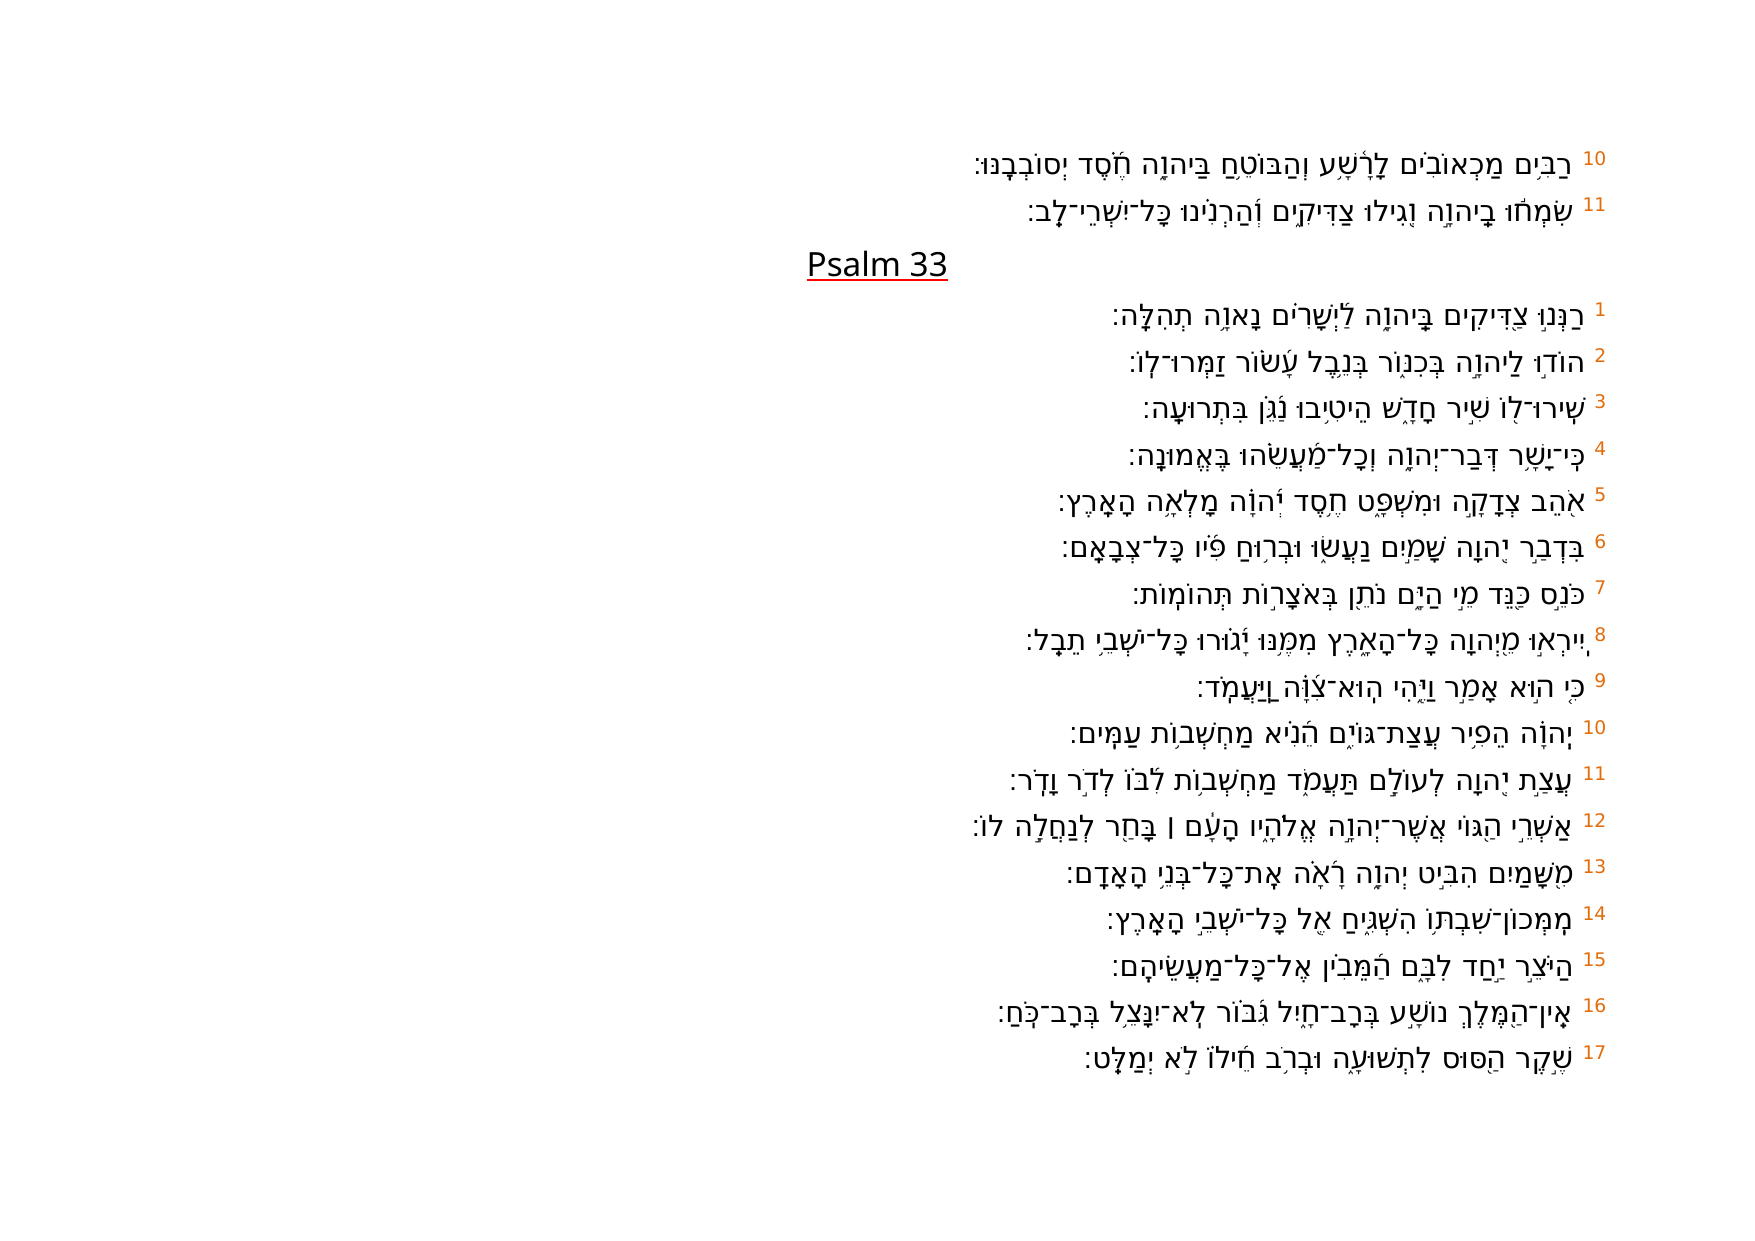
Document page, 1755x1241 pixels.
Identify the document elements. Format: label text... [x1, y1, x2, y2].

text 10 רַבִּ֥ים מַכְאוֹבִ֗ים לָרָ֫שָׁ֥ע וְהַבּוֹטֵ֥חַ בַּיהוָ֑ה חֶ֝֗סֶד יְסוֹבְבֶֽנּוּ׃ ‬‬‬‬ [148, 148, 1606, 182]
text 6 בִּדְבַ֣ר יְ֭הוָה שָׁמַ֣יִם נַעֲשׂ֑וּ וּבְר֥וּחַ פִּ֝֗יו כָּל־צְבָאָֽם׃ ‬‬‬‬ [148, 531, 1606, 565]
text 8 יִֽירְא֣וּ מֵ֭יְהוָה כָּל־הָאָ֑רֶץ מִמֶּ֥נּוּ יָ֝ג֗וּרוּ כָּל־יֹשְׁבֵ֥י תֵבֵֽל׃ ‬‬‬‬ [148, 624, 1606, 658]
text 12 אַשְׁרֵ֣י הַ֭גּוֹי אֲשֶׁר־יְהוָ֣ה אֱלֹהָ֑יו הָעָ֓ם ׀ בָּחַ֖ר לְנַחֲלָ֣ה ל‬‏וֹ׃ ‬‬‬‬‬ [148, 809, 1606, 843]
text Psalm 33 [148, 241, 1606, 286]
text 16 אֵֽין־הַ֭מֶּלֶךְ נוֹשָׁ֣ע בְּרָב־חָ֑יִל גִּ֝בּ֗וֹר לֹֽא־יִנָּצֵ֥ל בְּרָב־כֹּֽחַ׃ ‬‬‬‬ [148, 995, 1606, 1029]
text 4 כִּֽי־יָשָׁ֥ר דְּבַר־יְהוָ֑ה וְכָל־מַ֝עֲשֵׂ֗הוּ בֶּאֱמוּנָֽה׃ ‬‬‬‬ [148, 438, 1606, 472]
text 9 כִּ֤י ה֣וּא אָמַ֣ר וַיֶּ֑הִי הֽוּא־צִ֝וָּ֗ה וֽ͏ַיַּעֲמֹֽד׃ ‬‬‬‬ [148, 670, 1606, 704]
text 15 הַיֹּצֵ֣ר יַ֣חַד לִבָּ֑ם הַ֝מֵּבִ֗ין אֶל־כָּל־מַעֲשֵׂיהֶֽם׃ ‬‬‬‬ [148, 949, 1606, 983]
text 2 הוֹד֣וּ לַיהוָ֣ה בְּכִנּ֑וֹר בְּנֵ֥בֶל עָ֝שׂ֗וֹר זַמְּרוּ־לֽוֹ׃ ‬‬‬‬ [148, 345, 1606, 379]
text 7 כֹּנֵ֣ס כַּ֭נֵּד מֵ֣י הַיָּ֑ם נֹתֵ֖ן בְּאֹצָר֣וֹת תְּהוֹמֽוֹת׃ ‬‬‬‬ [148, 577, 1606, 611]
text 13 מִ֭שָּׁמַיִם הִבִּ֣יט יְהוָ֑ה רָ֝אָ֗ה אֶֽת־כָּל־בְּנֵ֥י הָאָדָֽם׃ ‬‬‬‬ [148, 856, 1606, 890]
text 11 שִׂמְח֬וּ בַֽיהוָ֣ה וְ֭גִילוּ צַדִּיקִ֑ים וְ֝הַרְנִ֗ינוּ כָּל־יִשְׁרֵי־לֵֽב׃ ‬‬‬‬ [148, 194, 1606, 228]
text 14 מִֽמְּכוֹן־שִׁבְתּ֥וֹ הִשְׁגִּ֑יחַ אֶ֖ל כָּל־יֹשְׁבֵ֣י הָאָֽרֶץ׃ ‬‬‬‬ [148, 902, 1606, 936]
text 10 יְֽהוָ֗ה הֵפִ֥יר עֲצַת־גּוֹיִ֑ם הֵ֝נִ֗יא מַחְשְׁב֥וֹת עַמִּֽים׃ ‬‬‬‬ [148, 717, 1606, 751]
text 1 רַנְּנ֣וּ צַ֭דִּיקִים בַּֽיהוָ֑ה לַ֝יְשָׁרִ֗ים נָאוָ֥ה תְהִלָּֽה׃ ‬‬‬‬‬ [148, 298, 1606, 332]
text 11 עֲצַ֣ת יְ֭הוָה לְעוֹלָ֣ם תַּעֲמֹ֑ד מַחְשְׁב֥וֹת לִ֝בּ֗וֹ לְדֹ֣ר וָדֹֽר׃ ‬‬‬‬ [148, 763, 1606, 797]
text 5 אֹ֭הֵב צְדָקָ֣ה וּמִשְׁפָּ֑ט חֶ֥סֶד יְ֝הוָ֗ה מָלְאָ֥ה הָאָֽרֶץ׃ ‬‬‬‬ [148, 484, 1606, 518]
text 17 שֶׁ֣קֶר הַ֭סּוּס לִתְשׁוּעָ֑ה וּבְרֹ֥ב חֵ֝יל֗וֹ לֹ֣א יְמַלֵּֽט׃ ‬‬‬‬ [148, 1042, 1606, 1076]
text 3 שִֽׁירוּ־ל֭וֹ שִׁ֣יר חָדָ֑שׁ הֵיטִ֥יבוּ נַ֝גֵּ֗ן בִּתְרוּעָֽה׃ ‬‬‬‬ [148, 391, 1606, 425]
